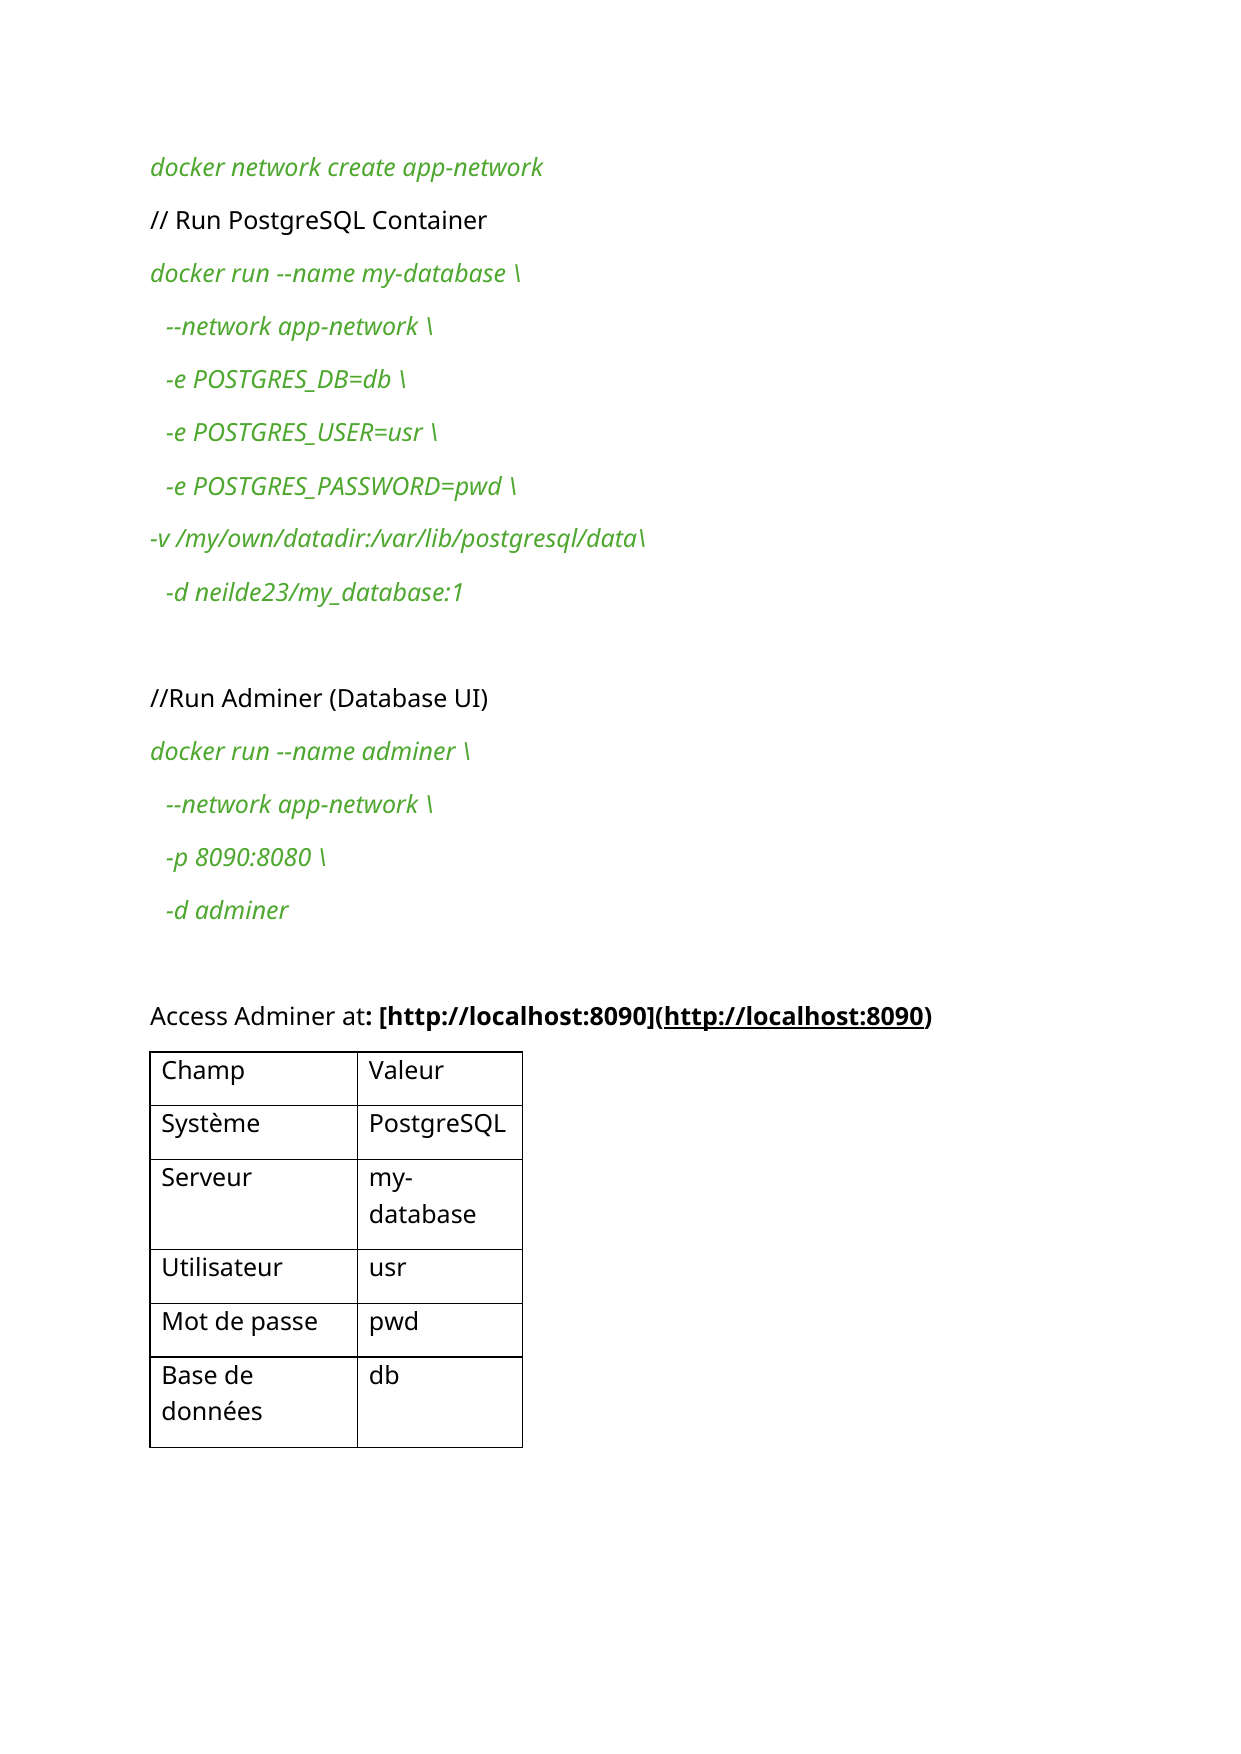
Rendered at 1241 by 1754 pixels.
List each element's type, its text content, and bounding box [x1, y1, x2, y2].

table_cell Mot de passe [151, 1304, 357, 1356]
text -p 8090:8080 \ [150, 839, 1090, 873]
text -d neilde23/my_database:1 [150, 574, 1090, 608]
table_cell pwd [358, 1304, 522, 1356]
text -e POSTGRES_USER=usr \ [150, 415, 1090, 449]
text -e POSTGRES_PASSWORD=pwd \ [150, 468, 1090, 502]
table_cell PostgreSQL [358, 1106, 522, 1159]
table_cell db [358, 1358, 522, 1447]
text docker network create app-network [150, 150, 1090, 184]
text docker run --name my-database \ [150, 256, 1090, 290]
table_header Valeur [358, 1053, 522, 1105]
text //Run Adminer (Database UI) [150, 680, 1090, 714]
text -e POSTGRES_DB=db \ [150, 362, 1090, 396]
text docker run --name adminer \ [150, 733, 1090, 767]
text -d adminer [150, 892, 1090, 926]
table_cell Utilisateur [151, 1250, 357, 1303]
text Access Adminer at: [http://localhost:8090](http://localhost:8090) [150, 998, 1090, 1032]
table_cell Système [151, 1106, 357, 1159]
table_cell usr [358, 1250, 522, 1303]
table_header Champ [151, 1053, 357, 1105]
text // Run PostgreSQL Container [150, 203, 1090, 237]
table_cell Serveur [151, 1160, 357, 1249]
table_cell my-database [358, 1160, 522, 1249]
text -v /my/own/datadir:/var/lib/postgresql/data\ [150, 521, 1090, 555]
text --network app-network \ [150, 786, 1090, 820]
text --network app-network \ [150, 309, 1090, 343]
table_cell Base de données [151, 1358, 357, 1447]
